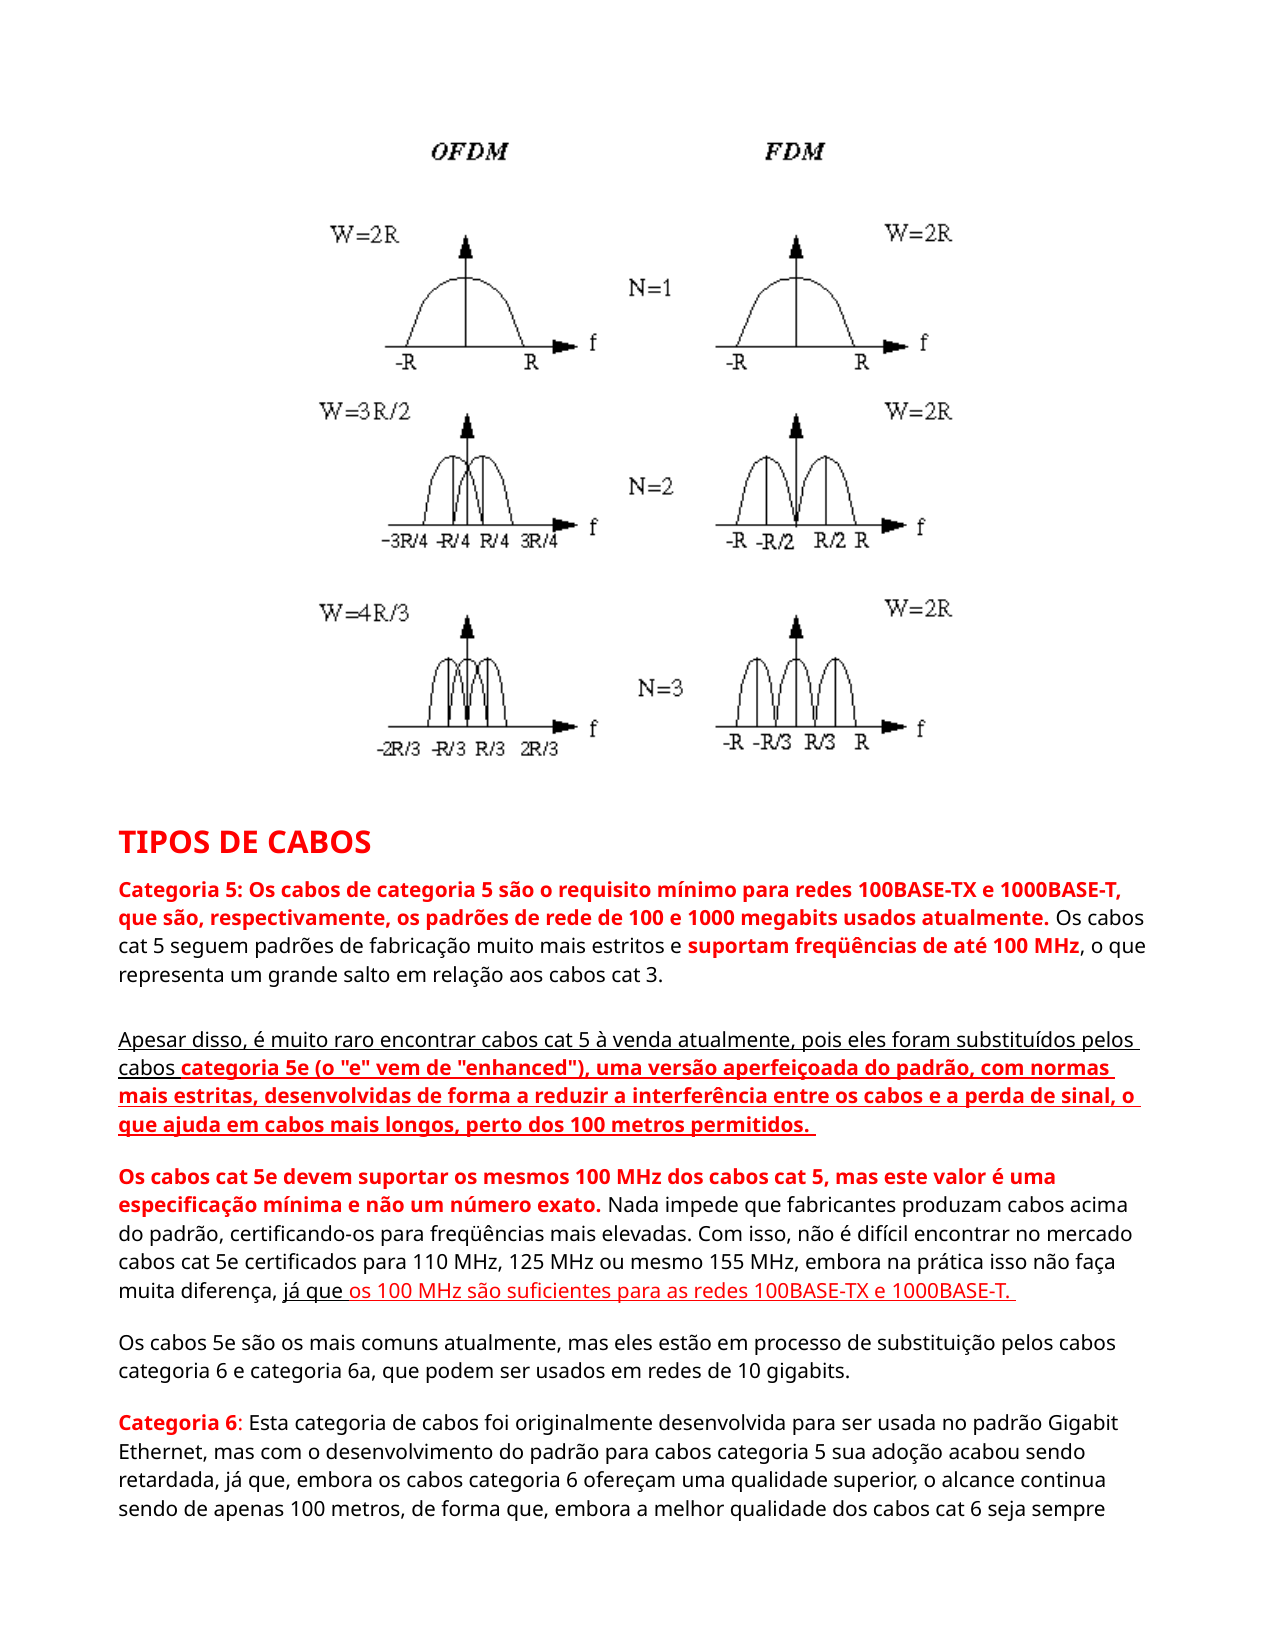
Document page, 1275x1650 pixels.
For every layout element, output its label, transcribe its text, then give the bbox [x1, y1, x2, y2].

text Categoria 5: Os cabos de categoria 5 são o requisito mínimo para redes 100BASE-TX e 1000BASE-T, que são, respectivamente, os padrões de rede de 100 e 1000 megabits usados atualmente. Os cabos cat 5 seguem padrões de fabricação muito mais estritos e suportam freqüências de até 100 MHz, o que representa um grande salto em relação aos cabos cat 3. [118, 875, 1157, 988]
text Os cabos cat 5e devem suportar os mesmos 100 MHz dos cabos cat 5, mas este valor é uma especificação mínima e não um número exato. Nada impede que fabricantes produzam cabos acima do padrão, certificando-os para freqüências mais elevadas. Com isso, não é difícil encontrar no mercado cabos cat 5e certificados para 110 MHz, 125 MHz ou mesmo 155 MHz, embora na prática isso não faça muita diferença, já que os 100 MHz são suficientes para as redes 100BASE-TX e 1000BASE-T. [118, 1162, 1157, 1304]
text TIPOS DE CABOS [118, 820, 1157, 862]
picture [296, 118, 979, 781]
text Os cabos 5e são os mais comuns atualmente, mas eles estão em processo de substituição pelos cabos categoria 6 e categoria 6a, que podem ser usados em redes de 10 gigabits. [118, 1328, 1157, 1385]
text Apesar disso, é muito raro encontrar cabos cat 5 à venda atualmente, pois eles foram substituídos pelos cabos categoria 5e (o "e" vem de "enhanced"), uma versão aperfeiçoada do padrão, com normas mais estritas, desenvolvidas de forma a reduzir a interferência entre os cabos e a perda de sinal, o que ajuda em cabos mais longos, perto dos 100 metros permitidos. [118, 1025, 1157, 1138]
text Categoria 6: Esta categoria de cabos foi originalmente desenvolvida para ser usada no padrão Gigabit Ethernet, mas com o desenvolvimento do padrão para cabos categoria 5 sua adoção acabou sendo retardada, já que, embora os cabos categoria 6 ofereçam uma qualidade superior, o alcance continua sendo de apenas 100 metros, de forma que, embora a melhor qualidade dos cabos cat 6 seja sempre [118, 1408, 1157, 1522]
